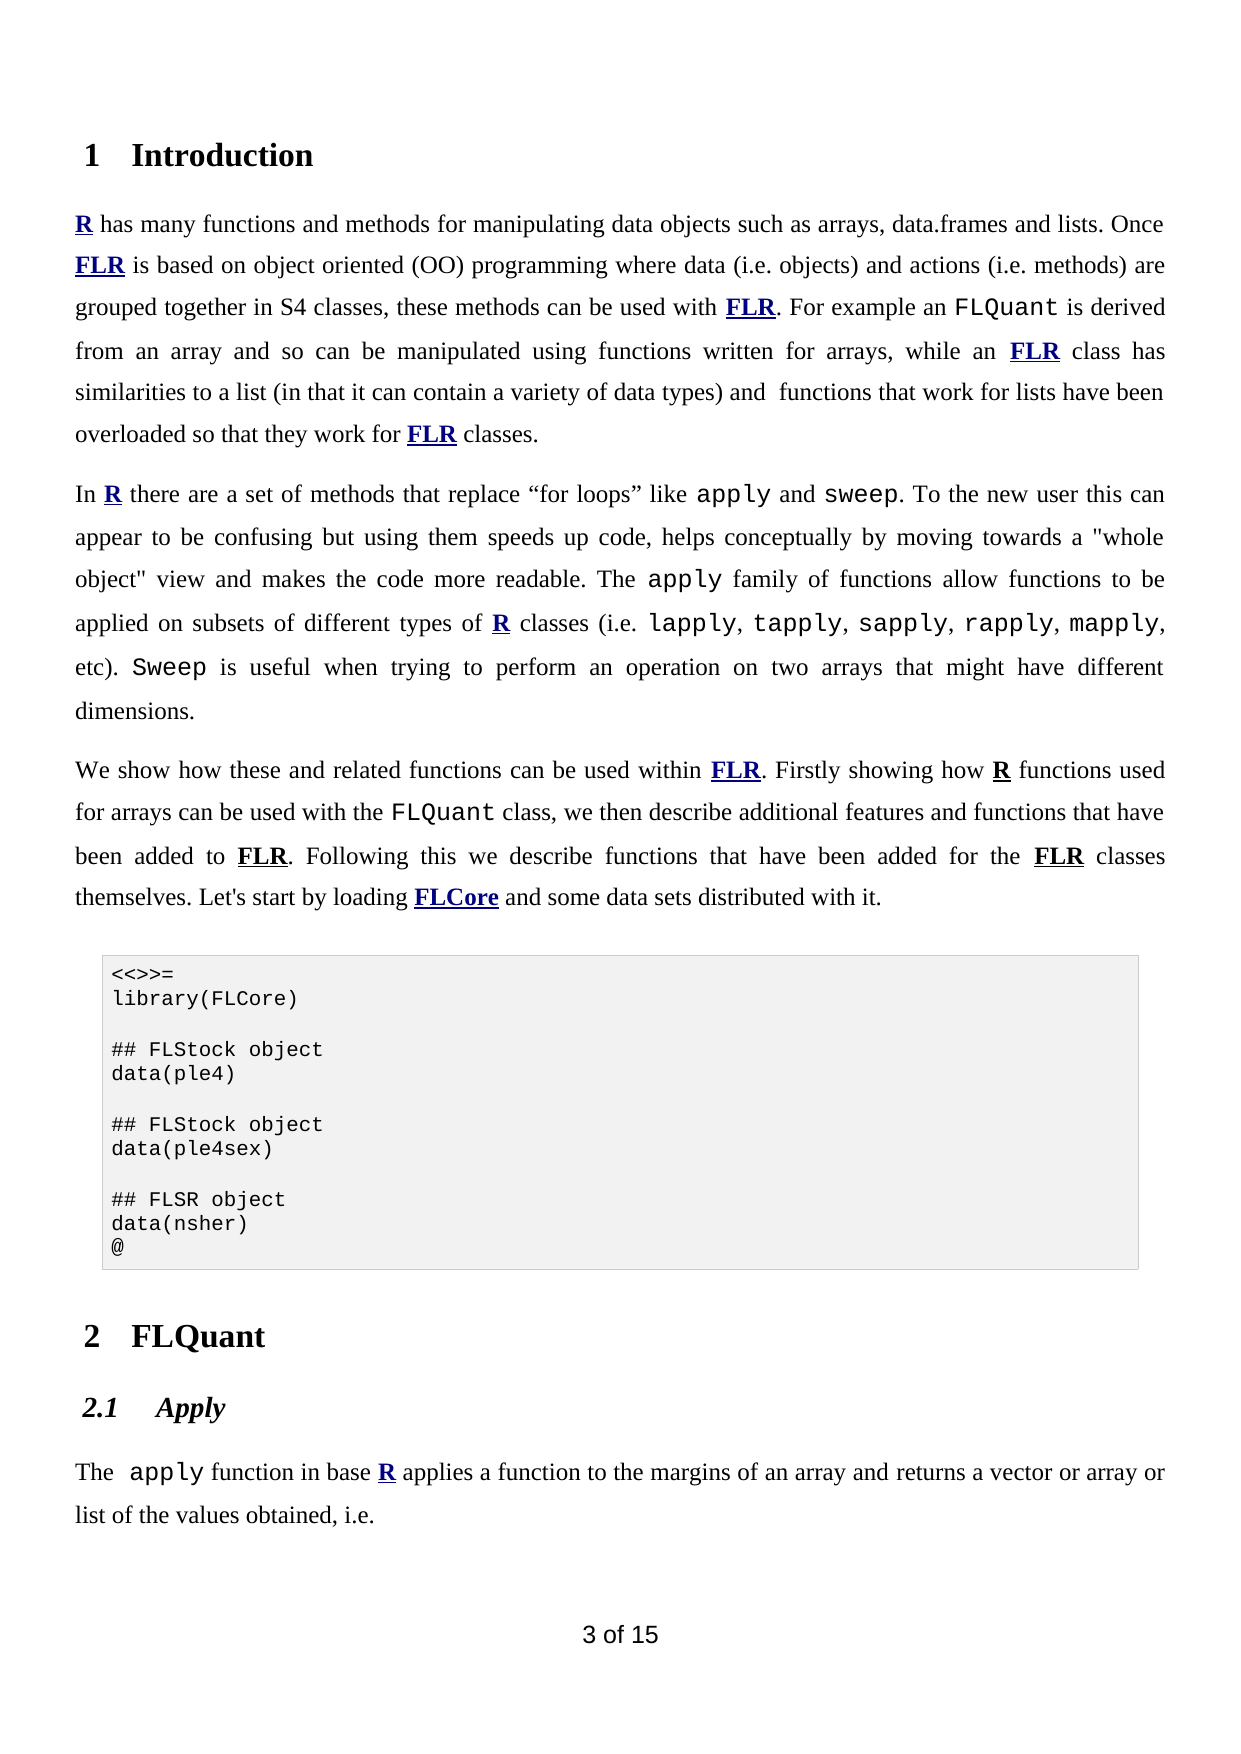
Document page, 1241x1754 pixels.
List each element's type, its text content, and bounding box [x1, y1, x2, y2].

text <<>>= [111, 964, 1129, 988]
text @ [111, 1236, 1129, 1260]
text In R there are a set of methods that replace “for loops” like apply and sweep. To the new user this can appear to be confusing but using them speeds up code, helps conceptually by moving towards a "whole object" view and makes the code more readable. The apply family of functions allow functions to be applied on subsets of different types of R classes (i.e. lapply, tapply, sapply, rapply, mapply, etc). Sweep is useful when trying to perform an operation on two arrays that might have different dimensions. [75, 480, 1166, 724]
text The apply function in base R applies a function to the margins of an array and returns a vector or array or list of the values obtained, i.e. [75, 1458, 1166, 1529]
text We show how these and related functions can be used within FLR. Firstly showing how R functions used for arrays can be used with the FLQuant class, we then describe additional features and functions that have been added to FLR. Following this we describe functions that have been added for the FLR classes themselves. Let's start by loading FLCore and some data sets distributed with it. [75, 756, 1166, 911]
subtitle Introduction [75, 136, 1166, 173]
text library(FLCore) [111, 988, 1129, 1011]
text ## FLStock object [111, 1039, 1129, 1063]
subtitle Apply [75, 1391, 1166, 1423]
text ## FLStock object [111, 1114, 1129, 1138]
text data(nsher) [111, 1213, 1129, 1236]
text data(ple4) [111, 1063, 1129, 1086]
text R has many functions and methods for manipulating data objects such as arrays, data.frames and lists. Once FLR is based on object oriented (OO) programming where data (i.e. objects) and actions (i.e. methods) are grouped together in S4 classes, these methods can be used with FLR. For example an FLQuant is derived from an array and so can be manipulated using functions written for arrays, while an FLR class has similarities to a list (in that it can contain a variety of data types) and functions that work for lists have been overloaded so that they work for FLR classes. [75, 210, 1166, 448]
subtitle FLQuant [75, 943, 1166, 1354]
text data(ple4sex) [111, 1138, 1129, 1161]
text ## FLSR object [111, 1189, 1129, 1213]
